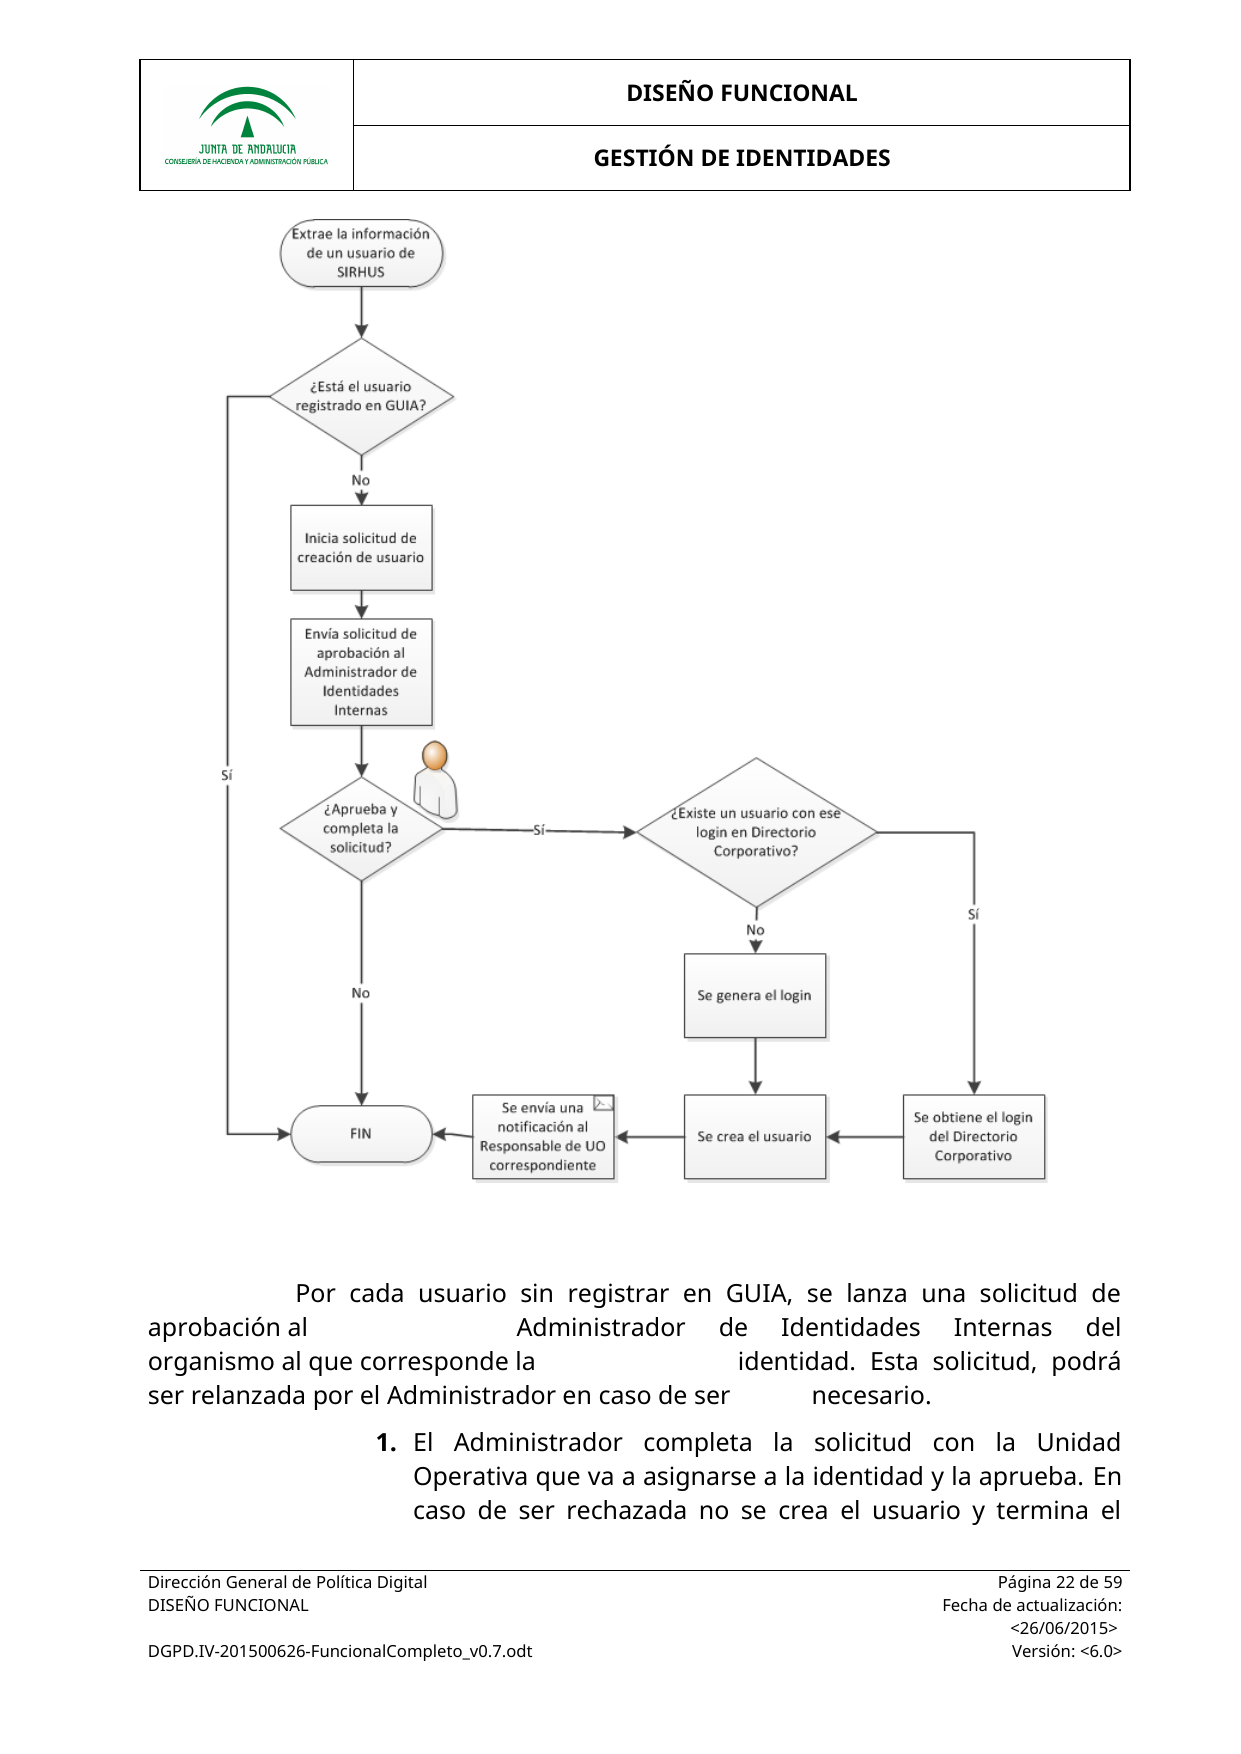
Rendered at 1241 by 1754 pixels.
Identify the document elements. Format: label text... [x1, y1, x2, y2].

list El Administrador completa la solicitud con la Unidad Operativa que va a asignarse a la identidad y la aprueba. En caso de ser rechazada no se crea el usuario y termina el [375, 1424, 1122, 1527]
picture [164, 85, 330, 165]
picture [221, 219, 1049, 1183]
list Por cada usuario sin registrar en GUIA, se lanza una solicitud de aprobación al Administrador de Identidades Internas del organismo al que corresponde la identidad. Esta solicitud, podrá ser relanzada por el Administrador en caso de ser necesario. [148, 1276, 1122, 1412]
